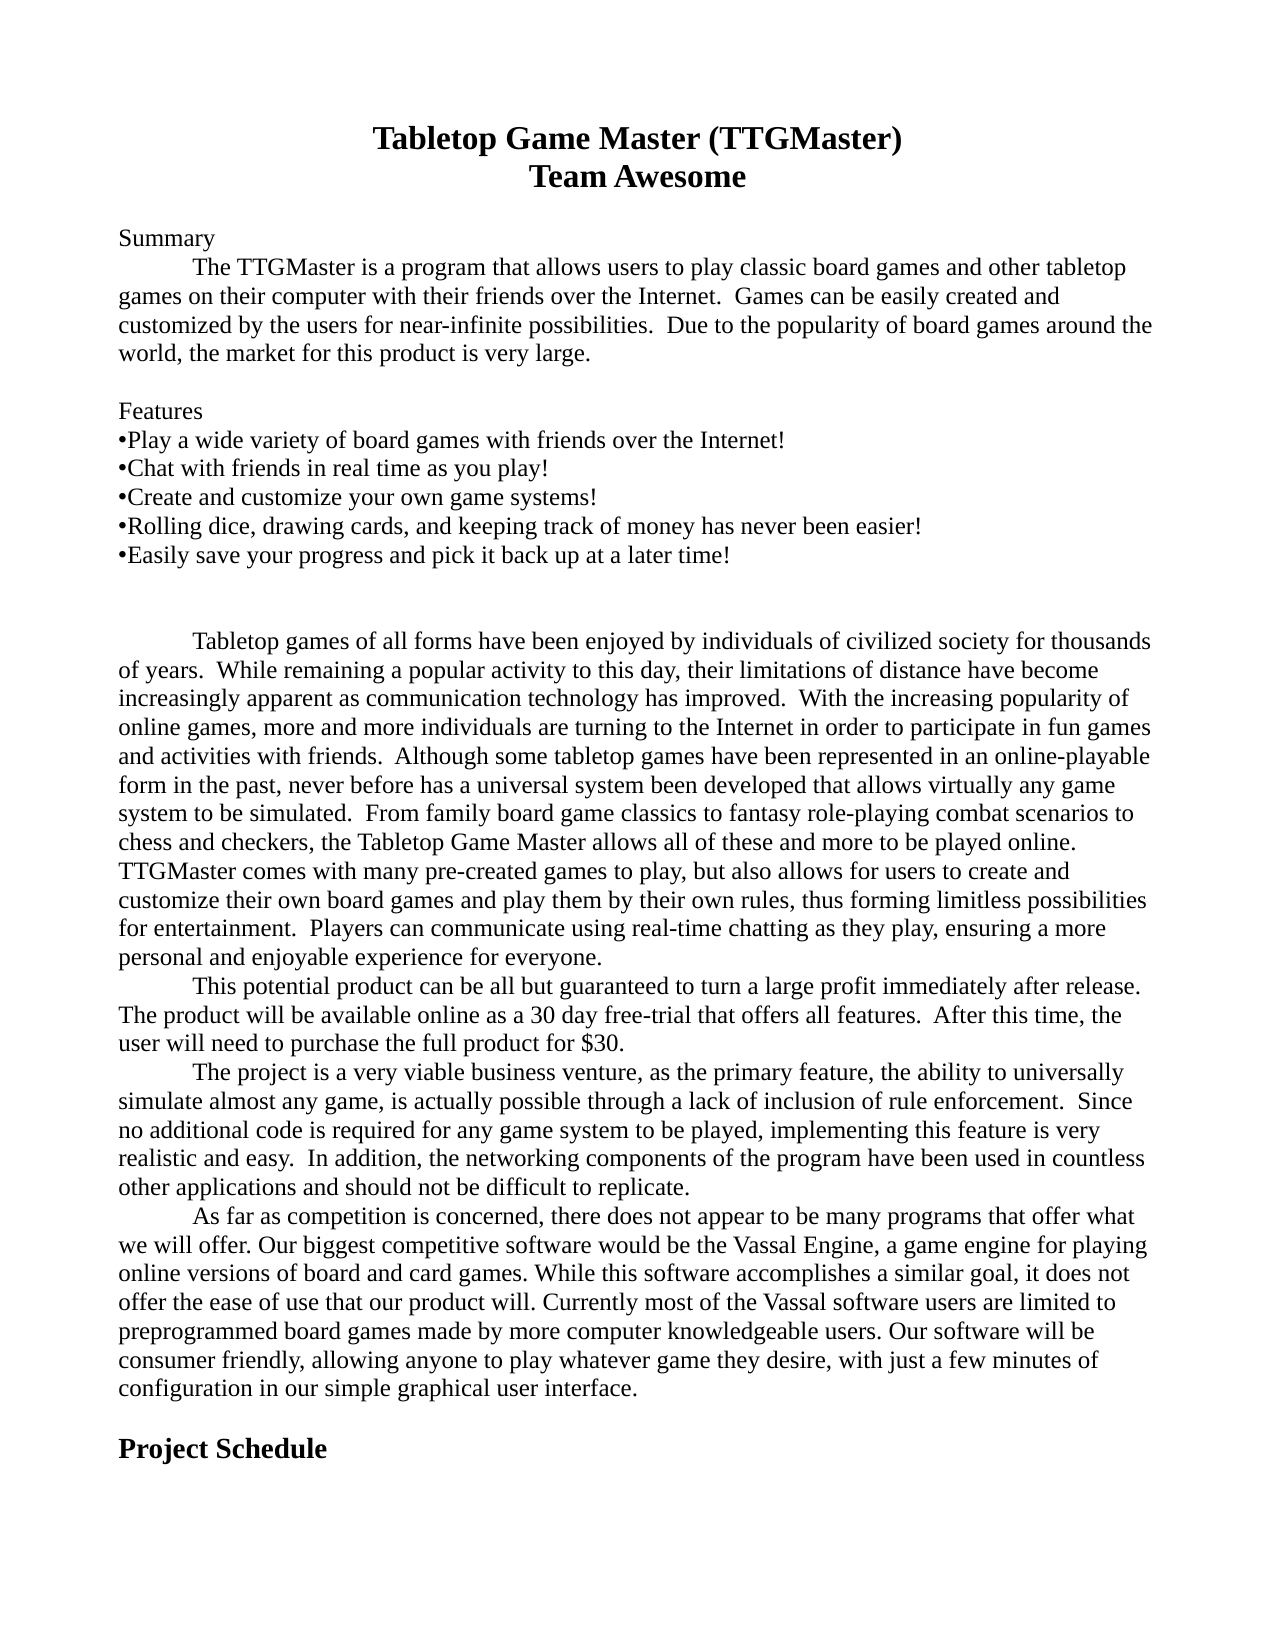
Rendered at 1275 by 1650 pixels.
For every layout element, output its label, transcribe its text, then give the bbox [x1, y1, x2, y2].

list Play a wide variety of board games with friends over the Internet! [118, 425, 1157, 453]
list Chat with friends in real time as you play! [118, 453, 1157, 482]
text The project is a very viable business venture, as the primary feature, the ability to universally simulate almost any game, is actually possible through a lack of inclusion of rule enforcement. Since no additional code is required for any game system to be played, implementing this feature is very realistic and easy. In addition, the networking components of the program have been used in countless other applications and should not be difficult to replicate. [118, 1057, 1157, 1201]
text As far as competition is concerned, there does not appear to be many programs that offer what we will offer. Our biggest competitive software would be the Vassal Engine, a game engine for playing online versions of board and card games. While this software accomplishes a similar goal, it does not offer the ease of use that our product will. Currently most of the Vassal software users are limited to preprogrammed board games made by more computer knowledgeable users. Our software will be consumer friendly, allowing anyone to play whatever game they desire, with just a few minutes of configuration in our simple graphical user interface. [118, 1201, 1157, 1402]
text Tabletop Game Master (TTGMaster) [118, 118, 1157, 156]
text The TTGMaster is a program that allows users to play classic board games and other tabletop games on their computer with their friends over the Internet. Games can be easily created and customized by the users for near-infinite possibilities. Due to the popularity of board games around the world, the market for this product is very large. [118, 252, 1157, 367]
text Project Schedule [118, 1431, 1157, 1464]
list Easily save your progress and pick it back up at a later time! [118, 540, 1157, 568]
text This potential product can be all but guaranteed to turn a large profit immediately after release. The product will be available online as a 30 day free-trial that offers all features. After this time, the user will need to purchase the full product for $30. [118, 971, 1157, 1057]
list Rolling dice, drawing cards, and keeping track of money has never been easier! [118, 511, 1157, 540]
list Create and customize your own game systems! [118, 482, 1157, 511]
text Features [118, 396, 1157, 425]
text Tabletop games of all forms have been enjoyed by individuals of civilized society for thousands of years. While remaining a popular activity to this day, their limitations of distance have become increasingly apparent as communication technology has improved. With the increasing popularity of online games, more and more individuals are turning to the Internet in order to participate in fun games and activities with friends. Although some tabletop games have been represented in an online-playable form in the past, never before has a universal system been developed that allows virtually any game system to be simulated. From family board game classics to fantasy role-playing combat scenarios to chess and checkers, the Tabletop Game Master allows all of these and more to be played online. TTGMaster comes with many pre-created games to play, but also allows for users to create and customize their own board games and play them by their own rules, thus forming limitless possibilities for entertainment. Players can communicate using real-time chatting as they play, ensuring a more personal and enjoyable experience for everyone. [118, 626, 1157, 971]
text Team Awesome [118, 156, 1157, 195]
text Summary [118, 223, 1157, 252]
